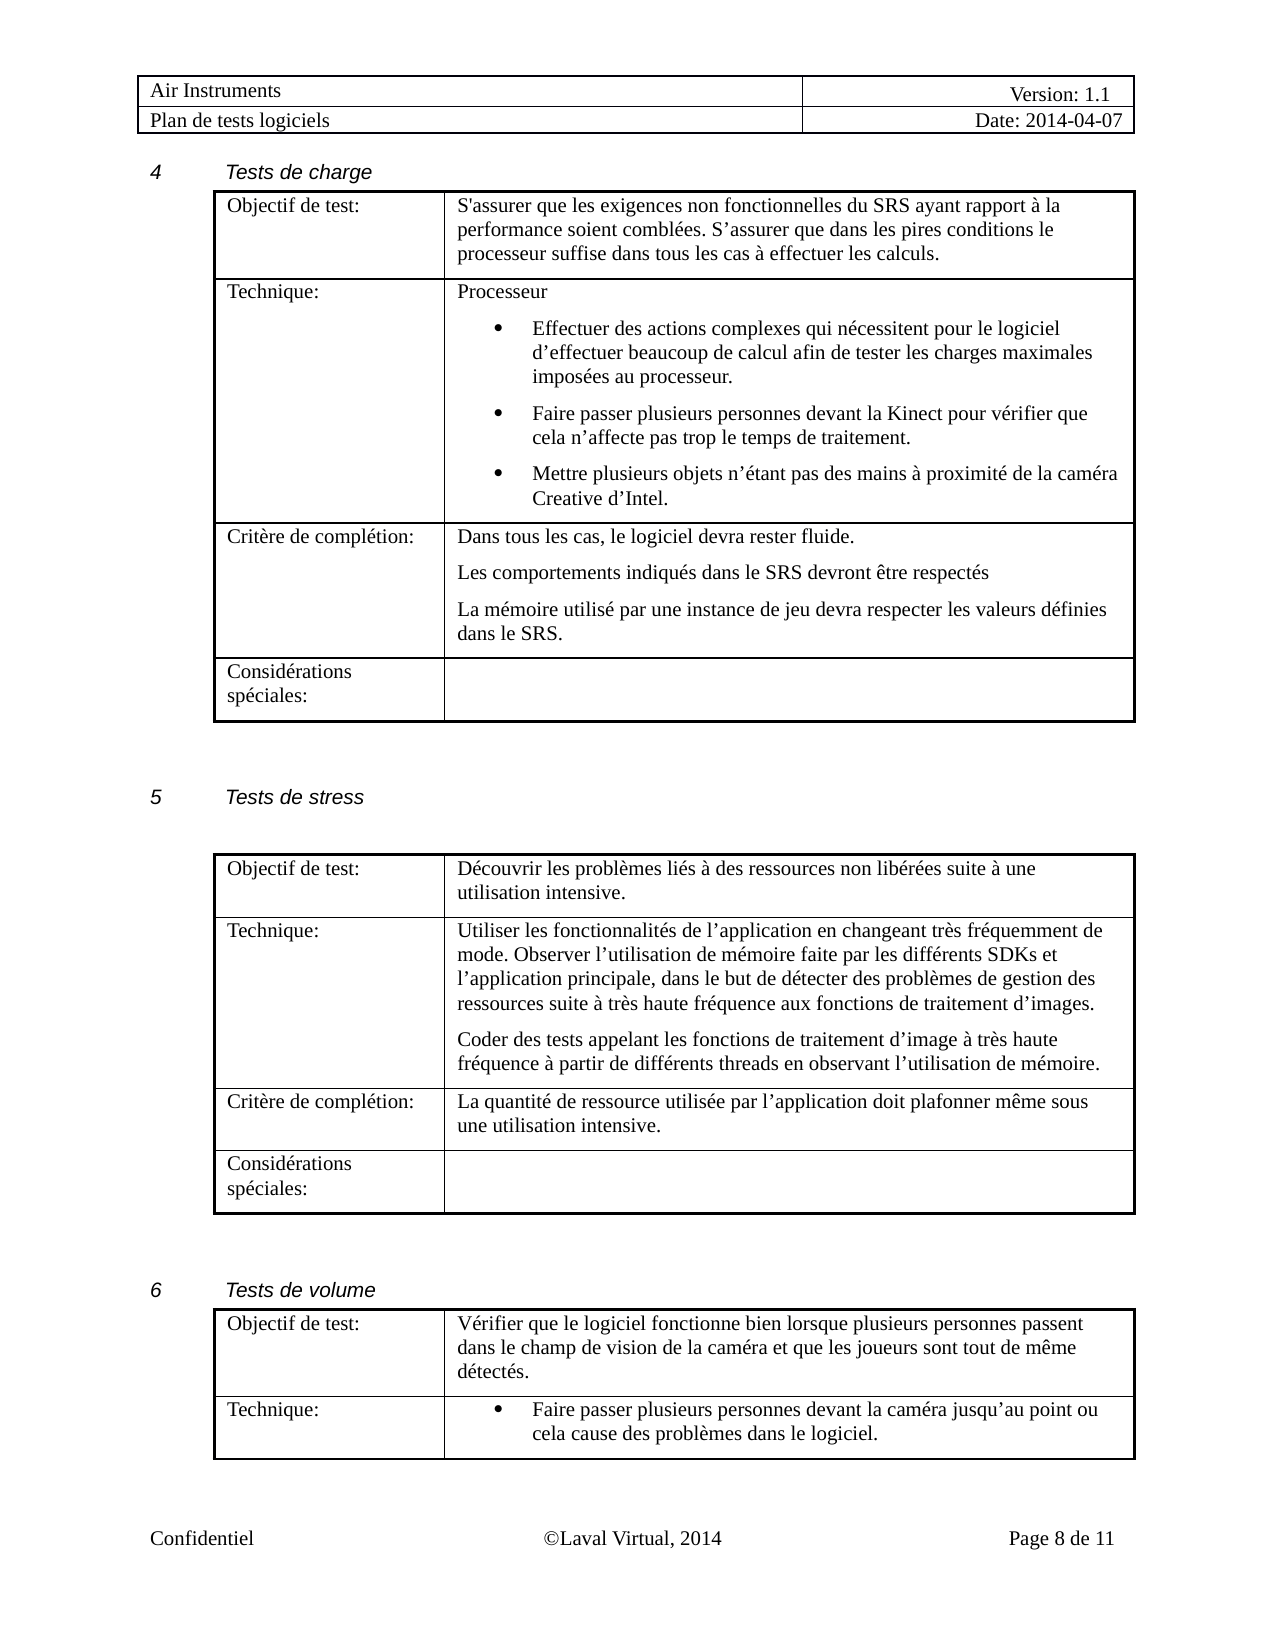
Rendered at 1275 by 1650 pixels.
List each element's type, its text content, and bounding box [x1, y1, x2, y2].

table_cell Technique: [216, 280, 444, 522]
table_cell Considérations spéciales: [216, 1151, 444, 1212]
table_cell Faire passer plusieurs personnes devant la caméra jusqu’au point ou cela cause des problèmes dans le logiciel. [445, 1397, 1133, 1458]
table_header Objectif de test: [216, 856, 444, 917]
table_cell La quantité de ressource utilisée par l’application doit plafonner même sous une utilisation intensive. [445, 1089, 1133, 1150]
table_header Objectif de test: [216, 1311, 444, 1396]
table_cell Technique: [216, 918, 444, 1088]
table_cell Dans tous les cas, le logiciel devra rester fluide. Les comportements indiqués dans le SRS devront être respectés La mémoire utilisé par une instance de jeu devra respecter les valeurs définies dans le SRS. [445, 524, 1133, 657]
table_header Découvrir les problèmes liés à des ressources non libérées suite à une utilisation intensive. [445, 856, 1133, 917]
subtitle Tests de volume [150, 1277, 1125, 1302]
table_header Vérifier que le logiciel fonctionne bien lorsque plusieurs personnes passent dans le champ de vision de la caméra et que les joueurs sont tout de même détectés. [445, 1311, 1133, 1396]
table_cell Critère de complétion: [216, 524, 444, 657]
table_cell Critère de complétion: [216, 1089, 444, 1150]
subtitle Tests de charge [150, 159, 1125, 184]
table_cell Considérations spéciales: [216, 659, 444, 719]
table_cell Utiliser les fonctionnalités de l’application en changeant très fréquemment de mode. Observer l’utilisation de mémoire faite par les différents SDKs et l’application principale, dans le but de détecter des problèmes de gestion des ressources suite à très haute fréquence aux fonctions de traitement d’images. Coder des tests appelant les fonctions de traitement d’image à très haute fréquence à partir de différents threads en observant l’utilisation de mémoire. [445, 918, 1133, 1088]
table_cell Processeur Effectuer des actions complexes qui nécessitent pour le logiciel d’effectuer beaucoup de calcul afin de tester les charges maximales imposées au processeur. Faire passer plusieurs personnes devant la Kinect pour vérifier que cela n’affecte pas trop le temps de traitement. Mettre plusieurs objets n’étant pas des mains à proximité de la caméra Creative d’Intel. [445, 280, 1133, 522]
table_header S'assurer que les exigences non fonctionnelles du SRS ayant rapport à la performance soient comblées. S’assurer que dans les pires conditions le processeur suffise dans tous les cas à effectuer les calculs. [445, 193, 1133, 278]
table_cell [445, 659, 1133, 719]
subtitle Tests de stress [150, 784, 1125, 809]
table_header Objectif de test: [216, 193, 444, 278]
table_cell [445, 1151, 1133, 1212]
table_cell Technique: [216, 1397, 444, 1458]
